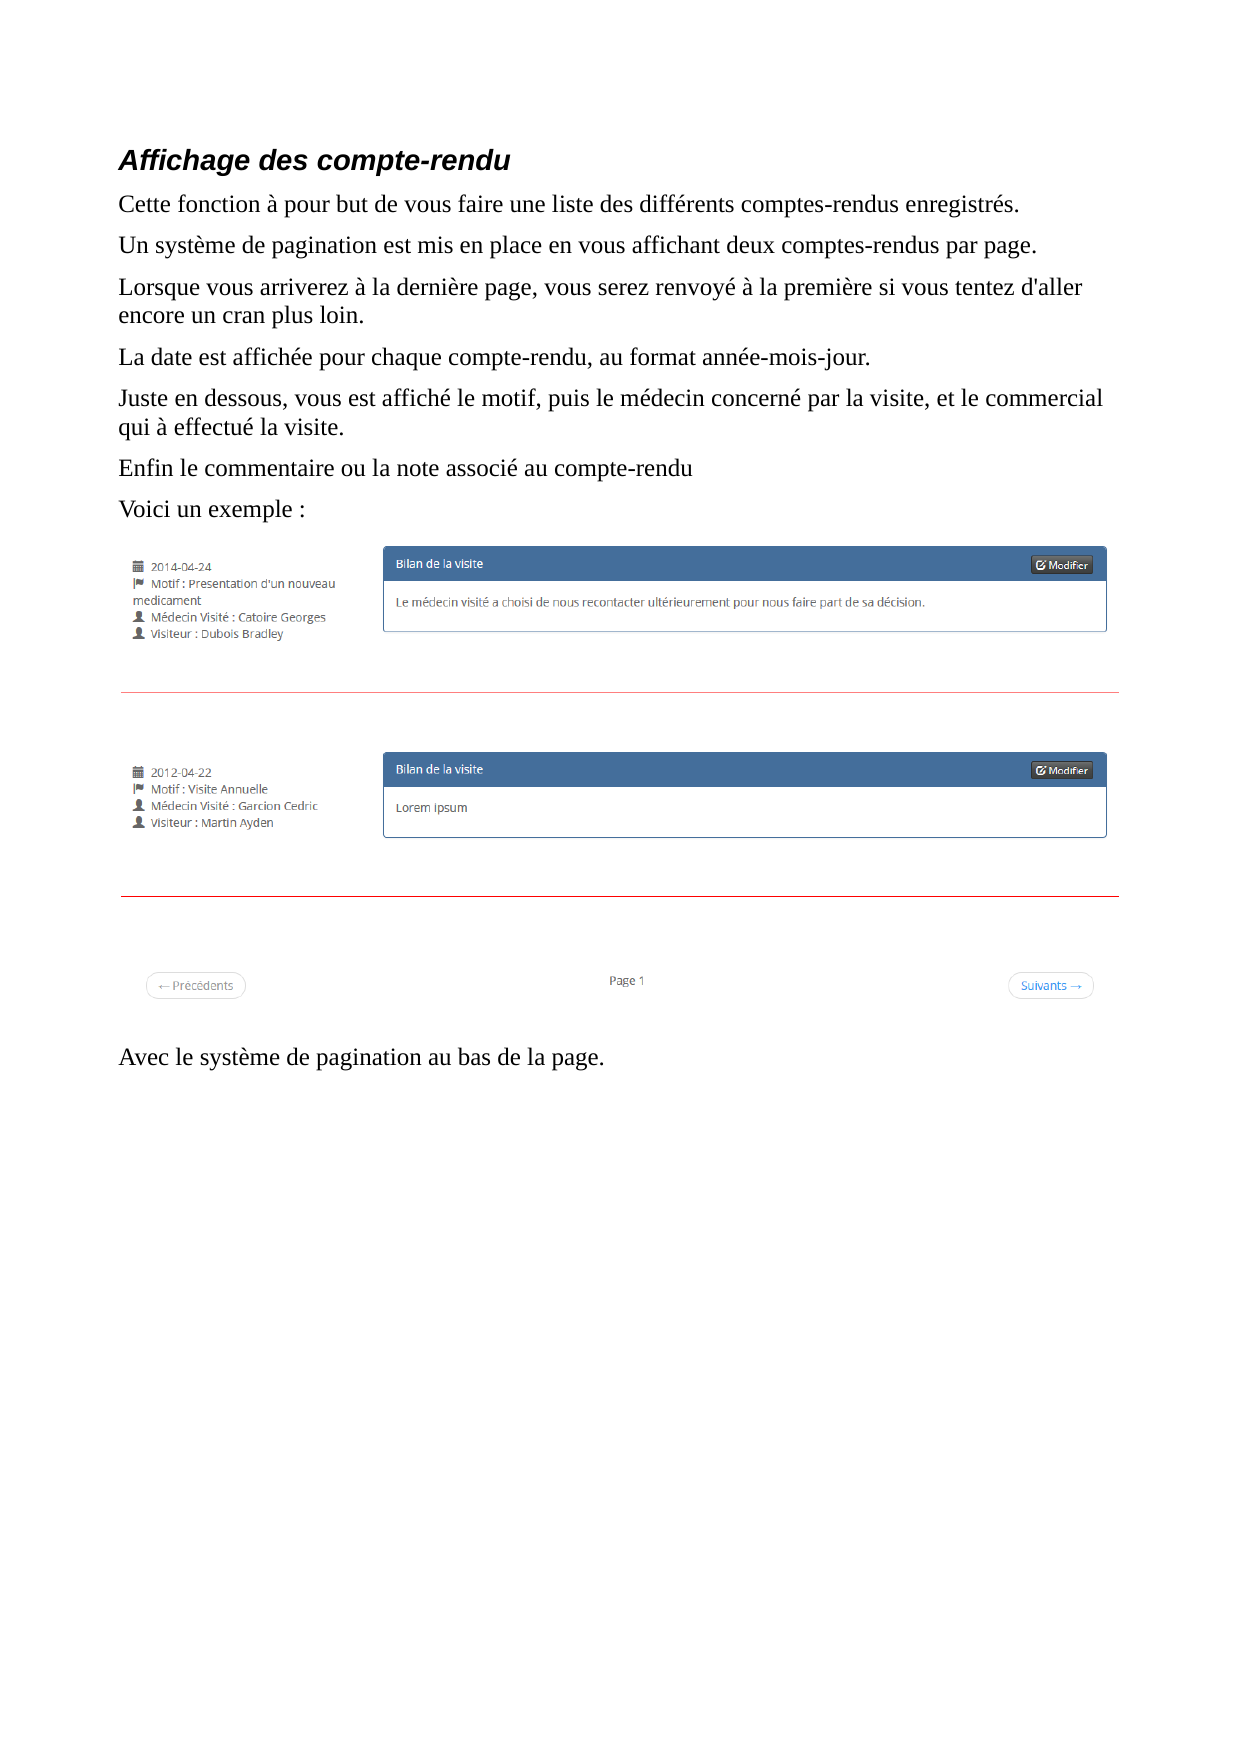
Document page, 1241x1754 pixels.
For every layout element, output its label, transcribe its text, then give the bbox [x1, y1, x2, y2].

text Avec le système de pagination au bas de la page. [118, 1042, 1122, 1070]
text La date est affichée pour chaque compte-rendu, au format année-mois-jour. [118, 342, 1122, 370]
text Un système de pagination est mis en place en vous affichant deux comptes-rendus par page. [118, 230, 1122, 259]
text Juste en dessous, vous est affiché le motif, puis le médecin concerné par la visite, et le commercial qui à effectué la visite. [118, 383, 1122, 440]
text Enfin le commentaire ou la note associé au compte-rendu [118, 453, 1122, 482]
text Lorsque vous arriverez à la dernière page, vous serez renvoyé à la première si vous tentez d'aller encore un cran plus loin. [118, 272, 1122, 329]
text Cette fonction à pour but de vous faire une liste des différents comptes-rendus enregistrés. [118, 189, 1122, 218]
text Voici un exemple : [118, 494, 1122, 523]
subtitle Affichage des compte-rendu [118, 143, 1122, 177]
